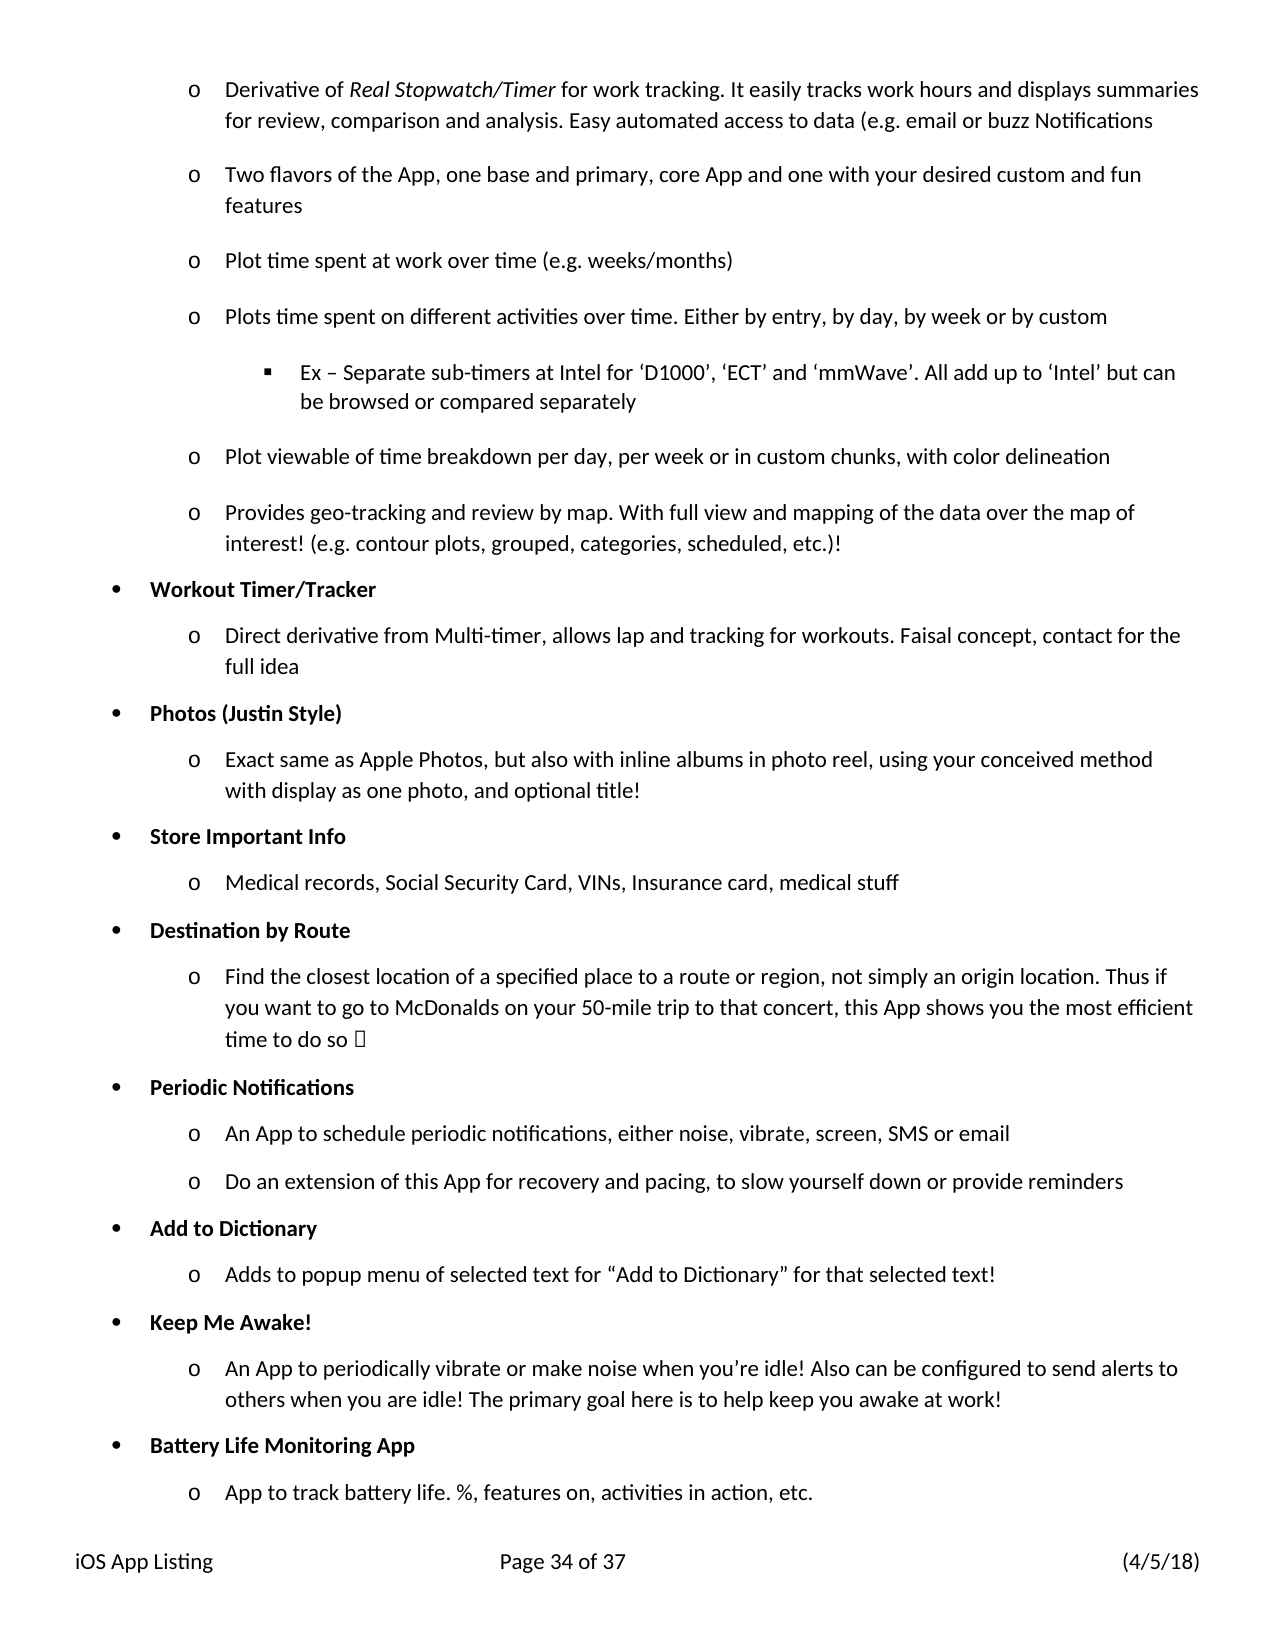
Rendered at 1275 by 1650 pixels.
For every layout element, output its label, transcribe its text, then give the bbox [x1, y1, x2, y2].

list Derivative of Real Stopwatch/Timer for work tracking. It easily tracks work hours and displays summaries for review, comparison and analysis. Easy automated access to data (e.g. email or buzz Notifications [187, 75, 1200, 134]
list Workout Timer/Tracker [112, 575, 1200, 603]
list Battery Life Monitoring App [112, 1432, 1200, 1460]
list Store Important Info [112, 822, 1200, 850]
list Keep Me Awake! [112, 1308, 1200, 1336]
list Plot viewable of time breakdown per day, per week or in custom chunks, with color delineation [187, 442, 1200, 471]
list Ex – Separate sub-timers at Intel for ‘D1000’, ‘ECT’ and ‘mmWave’. All add up to ‘Intel’ but can be browsed or compared separately [262, 358, 1200, 415]
list Two flavors of the App, one base and primary, core App and one with your desired custom and fun features [187, 161, 1200, 219]
list Exact same as Apple Photos, but also with inline albums in photo reel, using your conceived method with display as one photo, and optional title! [187, 745, 1200, 804]
list Photos (Justin Style) [112, 699, 1200, 727]
list Plots time spent on different activities over time. Either by entry, by day, by week or by custom [187, 302, 1200, 331]
list Adds to popup menu of selected text for “Add to Dictionary” for that selected text! [187, 1261, 1200, 1290]
list Periodic Notifications [112, 1073, 1200, 1101]
list Find the closest location of a specified place to a route or region, not simply an origin location. Thus if you want to go to McDonalds on your 50-mile trip to that concert, this App shows you the most efficient time to do so  [187, 962, 1200, 1054]
list Destination by Route [112, 916, 1200, 944]
list App to track battery life. %, features on, activities in action, etc. [187, 1478, 1200, 1507]
list Plot time spent at work over time (e.g. weeks/months) [187, 246, 1200, 275]
list Direct derivative from Multi-timer, allows lap and tracking for workouts. Faisal concept, contact for the full idea [187, 621, 1200, 680]
list Provides geo-tracking and review by map. With full view and mapping of the data over the map of interest! (e.g. contour plots, grouped, categories, scheduled, etc.)! [187, 498, 1200, 557]
list Add to Dictionary [112, 1214, 1200, 1242]
list An App to periodically vibrate or make noise when you’re idle! Also can be configured to send alerts to others when you are idle! The primary goal here is to help keep you awake at work! [187, 1354, 1200, 1413]
list An App to schedule periodic notifications, either noise, vibrate, screen, SMS or email [187, 1119, 1200, 1148]
list Medical records, Social Security Card, VINs, Insurance card, medical stuff [187, 868, 1200, 898]
list Do an extension of this App for recovery and pacing, to slow yourself down or provide reminders [187, 1167, 1200, 1196]
